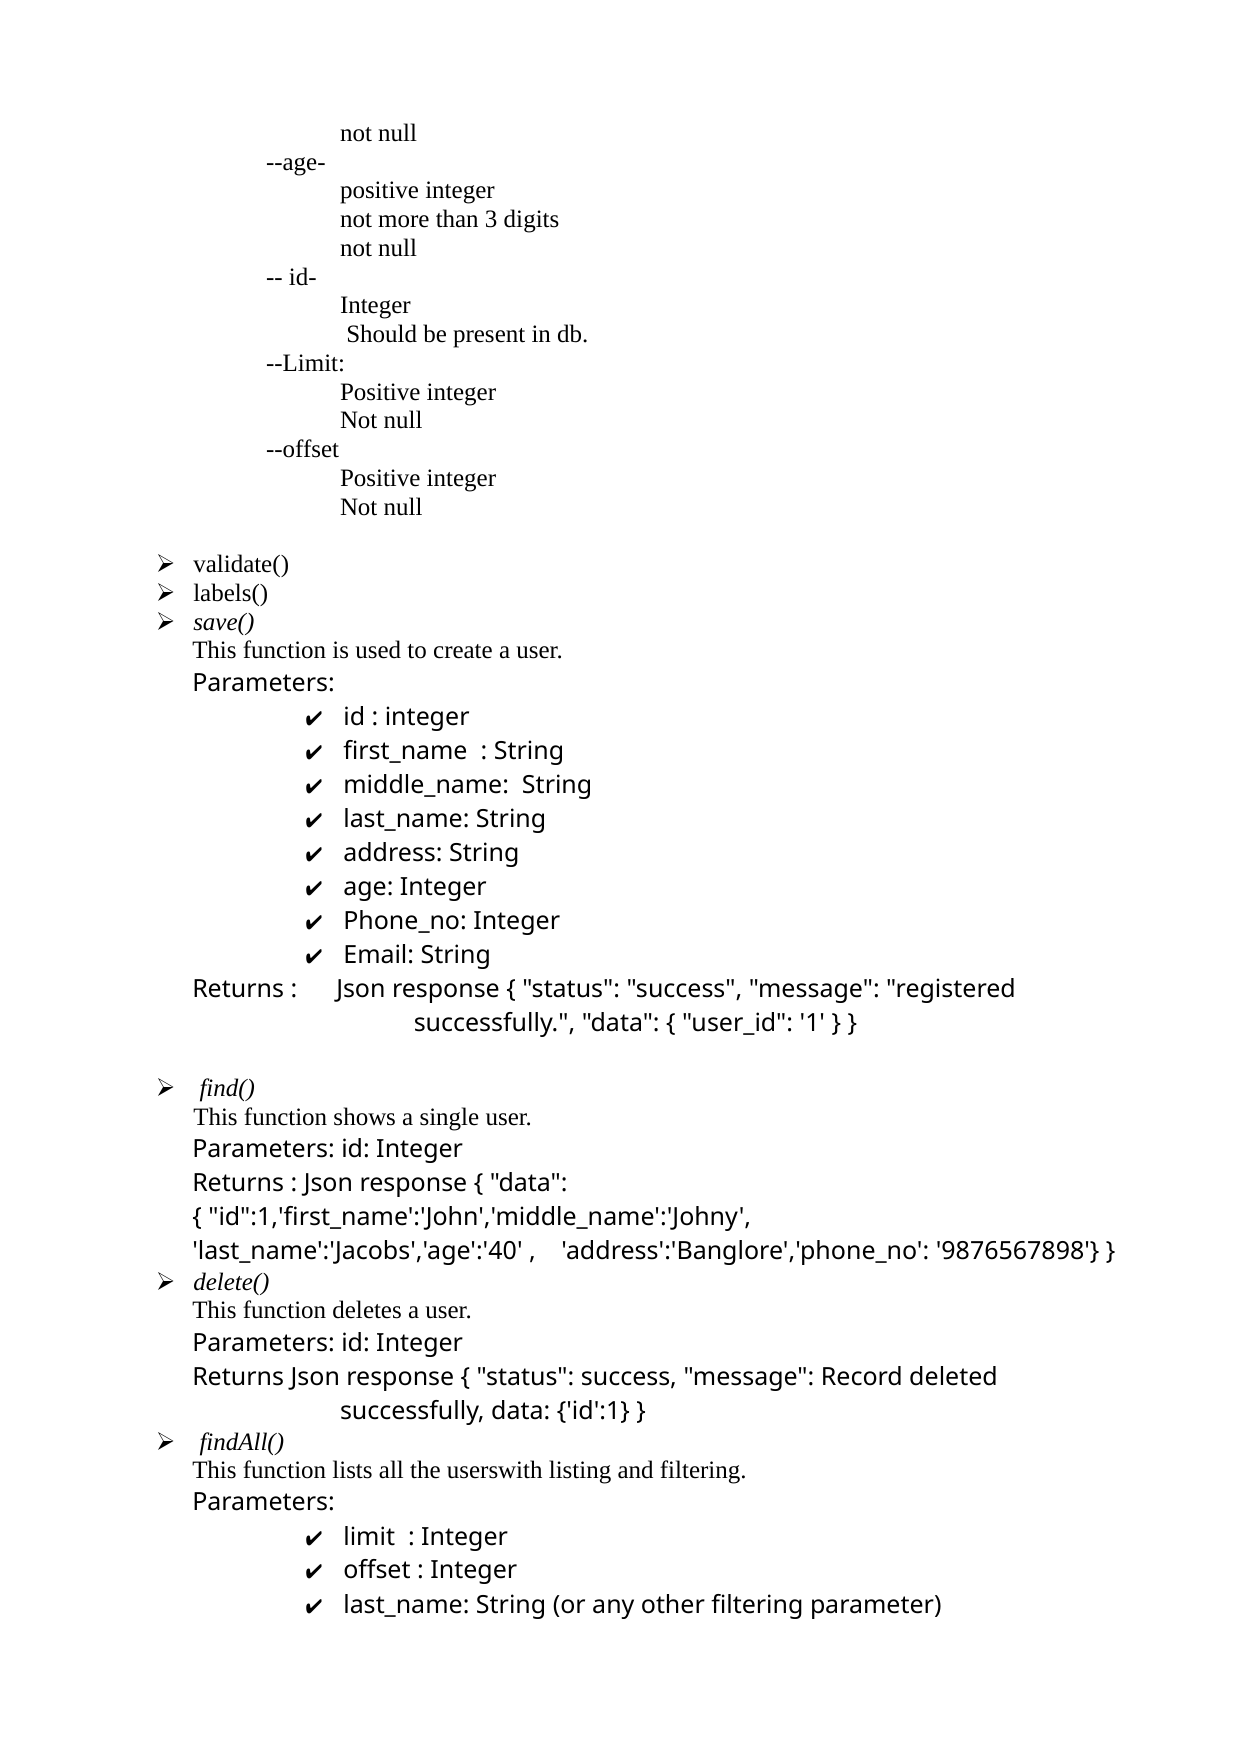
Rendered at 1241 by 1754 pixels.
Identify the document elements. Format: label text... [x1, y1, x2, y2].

text Returns : Json response { "status": "success", "message": "registered successfully.", "data": { "user_id": '1' } } [118, 971, 1122, 1039]
text Integer [118, 291, 1122, 319]
text Positive integer [118, 377, 1122, 406]
text This function is used to create a user. [118, 636, 1122, 664]
list validate() [156, 549, 1122, 578]
text Parameters: [118, 1484, 1122, 1518]
list labels() [156, 578, 1122, 607]
list delete() [156, 1267, 1122, 1296]
list Phone_no: Integer [306, 903, 1122, 937]
text --age- [118, 147, 1122, 176]
list last_name: String [306, 801, 1122, 835]
text --Limit: [118, 348, 1122, 377]
list findAll() [156, 1427, 1122, 1455]
text Not null [118, 406, 1122, 434]
list last_name: String (or any other filtering parameter) [306, 1586, 1122, 1620]
text Returns Json response { "status": success, "message": Record deleted successfully, data: {'id':1} } [118, 1358, 1122, 1427]
text Not null [118, 492, 1122, 521]
text --offset [118, 434, 1122, 463]
text This function deletes a user. [118, 1296, 1122, 1324]
text not null [118, 118, 1122, 147]
list id : integer [306, 698, 1122, 732]
list This function shows a single user. [156, 1102, 1122, 1131]
list middle_name: String [306, 767, 1122, 801]
list limit : Integer [306, 1518, 1122, 1552]
list find() [156, 1073, 1122, 1102]
text Parameters: id: Integer [118, 1324, 1122, 1358]
text not null [118, 233, 1122, 262]
list age: Integer [306, 869, 1122, 903]
list offset : Integer [306, 1552, 1122, 1586]
list Email: String [306, 937, 1122, 971]
text -- id- [118, 262, 1122, 291]
list address: String [306, 835, 1122, 869]
text positive integer [118, 176, 1122, 204]
text not more than 3 digits [118, 204, 1122, 233]
text Parameters: id: Integer [118, 1131, 1122, 1165]
text Should be present in db. [118, 319, 1122, 348]
text Positive integer [118, 463, 1122, 492]
text Parameters: [118, 664, 1122, 698]
text Returns : Json response { "data": { "id":1,'first_name':'John','middle_name':'Johny', 'last_name':'Jacobs','age':'40' , 'address':'Banglore','phone_no': '9876567898'} } [118, 1165, 1122, 1267]
text This function lists all the userswith listing and filtering. [118, 1455, 1122, 1484]
list save() [156, 607, 1122, 636]
list first_name : String [306, 732, 1122, 767]
